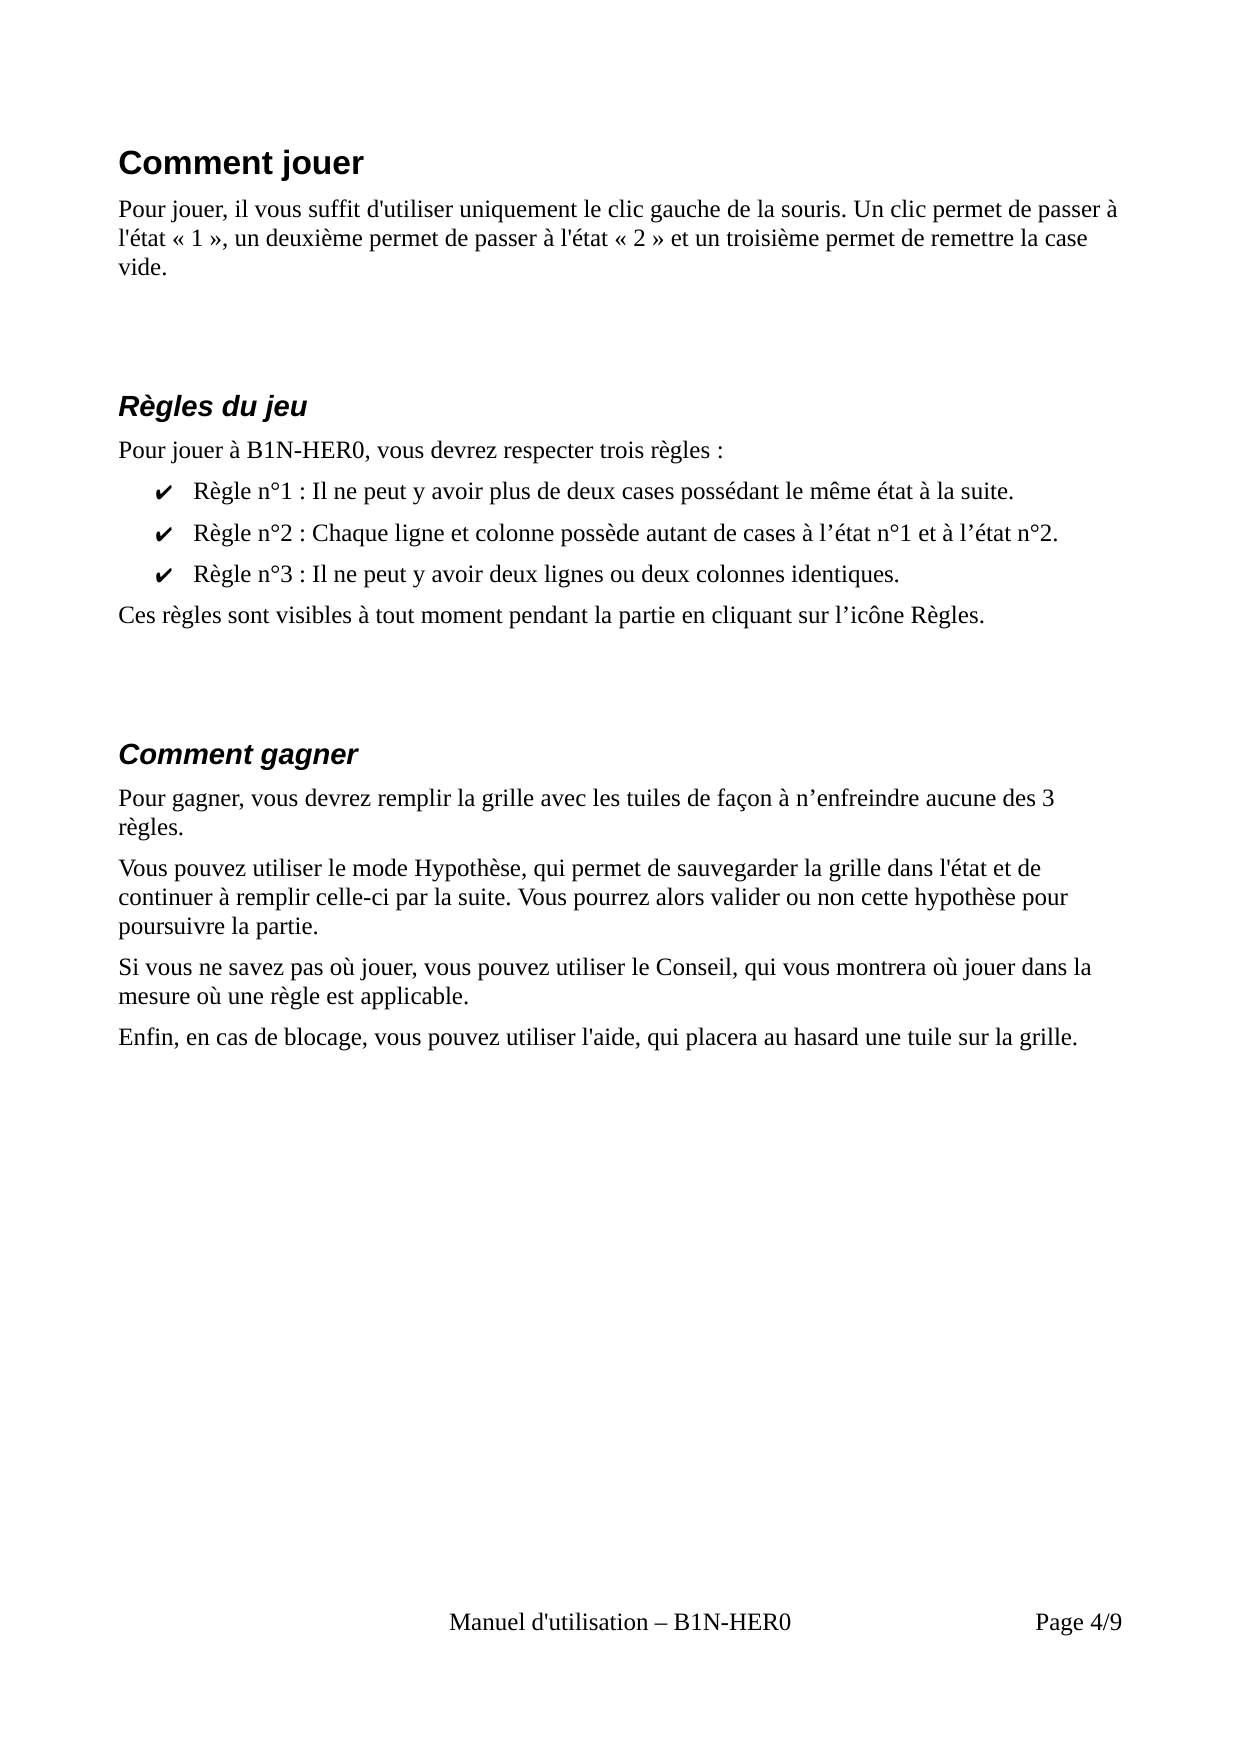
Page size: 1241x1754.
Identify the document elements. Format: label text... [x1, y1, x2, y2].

text Enfin, en cas de blocage, vous pouvez utiliser l'aide, qui placera au hasard une tuile sur la grille. [118, 1022, 1122, 1051]
subtitle Règles du jeu [118, 389, 1122, 423]
text Pour jouer, il vous suffit d'utiliser uniquement le clic gauche de la souris. Un clic permet de passer à l'état « 1 », un deuxième permet de passer à l'état « 2 » et un troisième permet de remettre la case vide. [118, 194, 1122, 281]
text Vous pouvez utiliser le mode Hypothèse, qui permet de sauvegarder la grille dans l'état et de continuer à remplir celle-ci par la suite. Vous pourrez alors valider ou non cette hypothèse pour poursuivre la partie. [118, 853, 1122, 940]
list Règle n°1 : Il ne peut y avoir plus de deux cases possédant le même état à la suite. [156, 476, 1122, 505]
text Pour gagner, vous devrez remplir la grille avec les tuiles de façon à n’enfreindre aucune des 3 règles. [118, 783, 1122, 841]
text Si vous ne savez pas où jouer, vous pouvez utiliser le Conseil, qui vous montrera où jouer dans la mesure où une règle est applicable. [118, 952, 1122, 1010]
list Règle n°2 : Chaque ligne et colonne possède autant de cases à l’état n°1 et à l’état n°2. [156, 518, 1122, 546]
text Pour jouer à B1N-HER0, vous devrez respecter trois règles : [118, 435, 1122, 464]
subtitle Comment jouer [118, 143, 1122, 182]
subtitle Comment gagner [118, 737, 1122, 771]
text Ces règles sont visibles à tout moment pendant la partie en cliquant sur l’icône Règles. [118, 600, 1122, 629]
list Règle n°3 : Il ne peut y avoir deux lignes ou deux colonnes identiques. [156, 559, 1122, 588]
